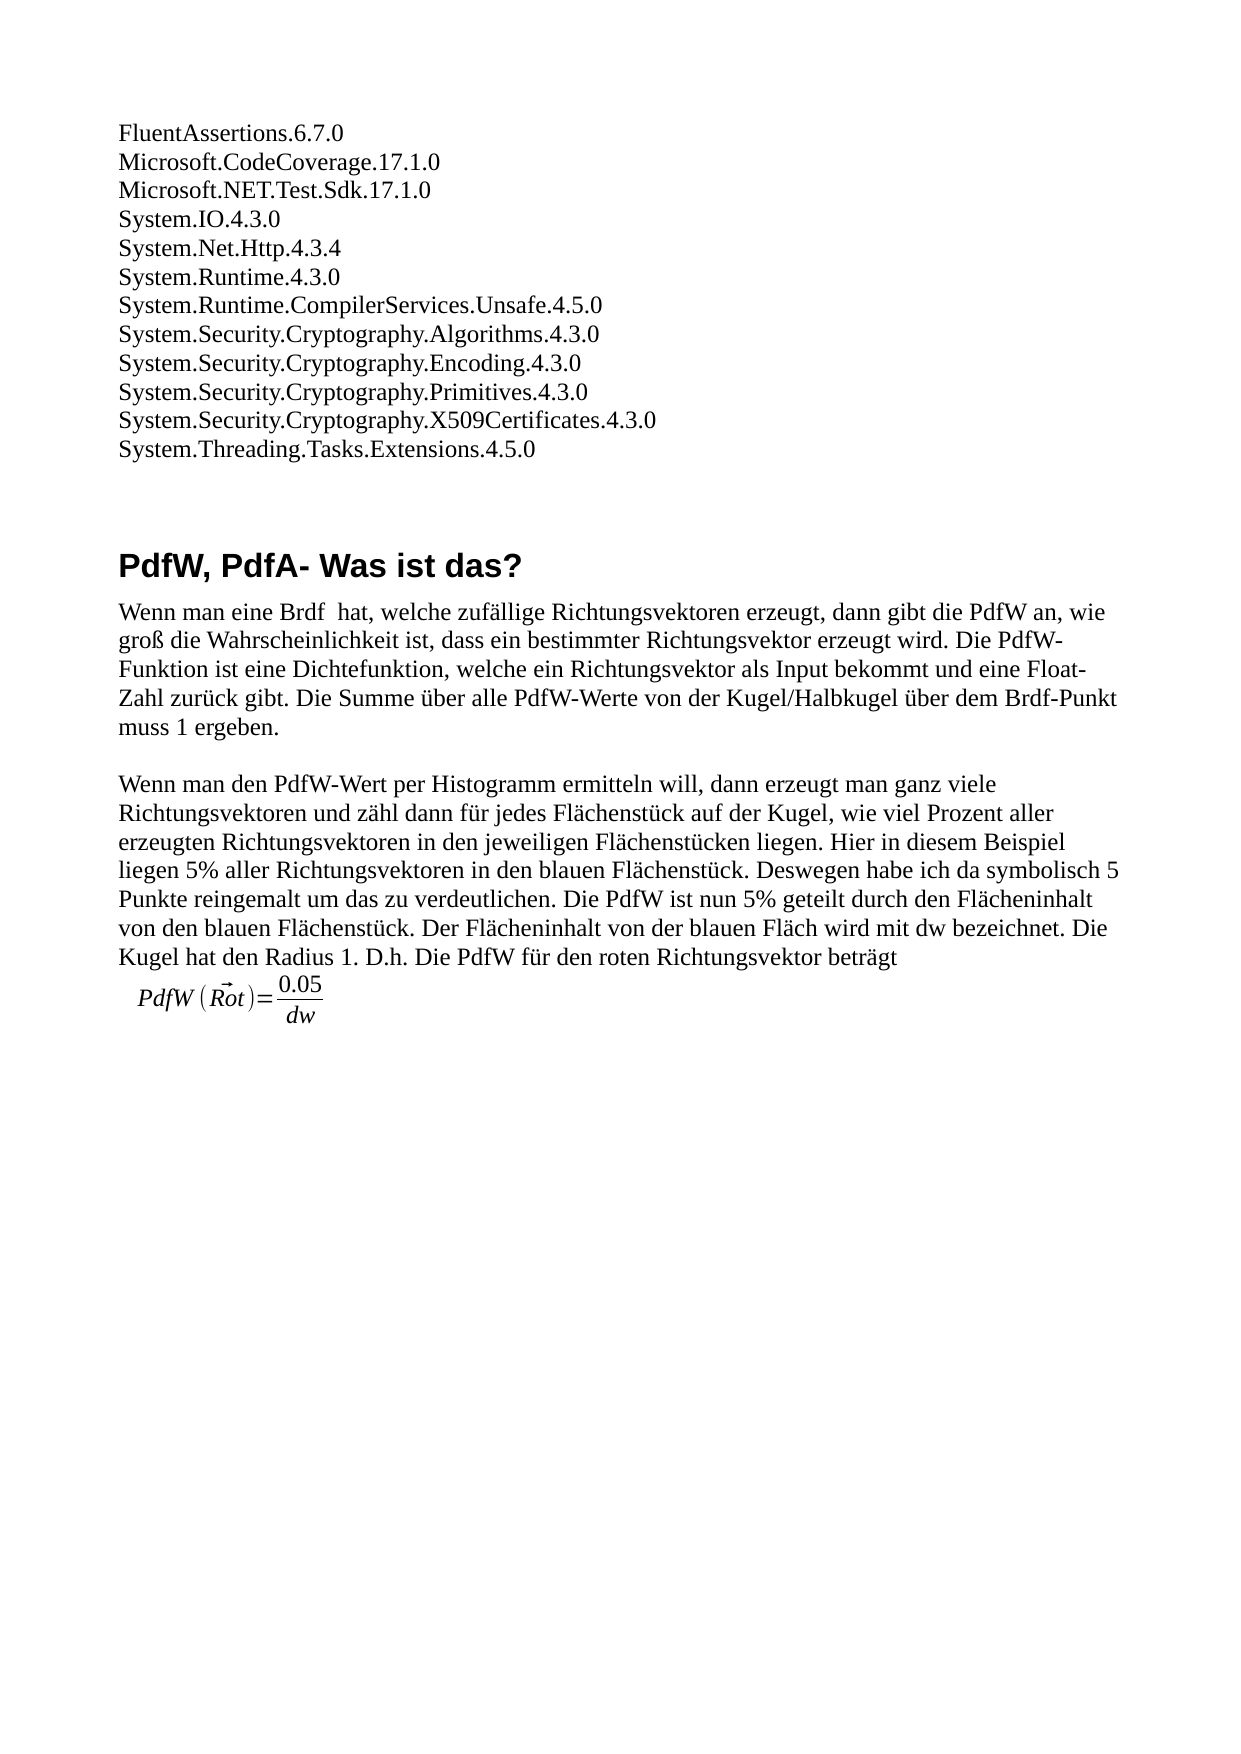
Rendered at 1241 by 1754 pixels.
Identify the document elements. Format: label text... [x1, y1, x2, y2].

text Wenn man eine Brdf hat, welche zufällige Richtungsvektoren erzeugt, dann gibt die PdfW an, wie groß die Wahrscheinlichkeit ist, dass ein bestimmter Richtungsvektor erzeugt wird. Die PdfW-Funktion ist eine Dichtefunktion, welche ein Richtungsvektor als Input bekommt und eine Float-Zahl zurück gibt. Die Summe über alle PdfW-Werte von der Kugel/Halbkugel über dem Brdf-Punkt muss 1 ergeben. [118, 597, 1122, 741]
text Wenn man den PdfW-Wert per Histogramm ermitteln will, dann erzeugt man ganz viele Richtungsvektoren und zähl dann für jedes Flächenstück auf der Kugel, wie viel Prozent aller erzeugten Richtungsvektoren in den jeweiligen Flächenstücken liegen. Hier in diesem Beispiel liegen 5% aller Richtungsvektoren in den blauen Flächenstück. Deswegen habe ich da symbolisch 5 Punkte reingemalt um das zu verdeutlichen. Die PdfW ist nun 5% geteilt durch den Flächeninhalt von den blauen Flächenstück. Der Flächeninhalt von der blauen Fläch wird mit dw bezeichnet. Die Kugel hat den Radius 1. D.h. Die PdfW für den roten Richtungsvektor beträgt [118, 769, 1122, 1029]
text System.Security.Cryptography.Encoding.4.3.0 [118, 348, 1122, 377]
subtitle PdfW, PdfA- Was ist das? [118, 546, 1122, 584]
text System.Runtime.4.3.0 [118, 262, 1122, 291]
text System.Security.Cryptography.Primitives.4.3.0 [118, 377, 1122, 406]
text System.Security.Cryptography.X509Certificates.4.3.0 [118, 406, 1122, 434]
text FluentAssertions.6.7.0 [118, 118, 1122, 147]
text System.Threading.Tasks.Extensions.4.5.0 [118, 434, 1122, 463]
text System.Security.Cryptography.Algorithms.4.3.0 [118, 319, 1122, 348]
text Microsoft.NET.Test.Sdk.17.1.0 [118, 176, 1122, 204]
text System.Net.Http.4.3.4 [118, 233, 1122, 262]
text System.Runtime.CompilerServices.Unsafe.4.5.0 [118, 291, 1122, 319]
text System.IO.4.3.0 [118, 204, 1122, 233]
text Microsoft.CodeCoverage.17.1.0 [118, 147, 1122, 176]
